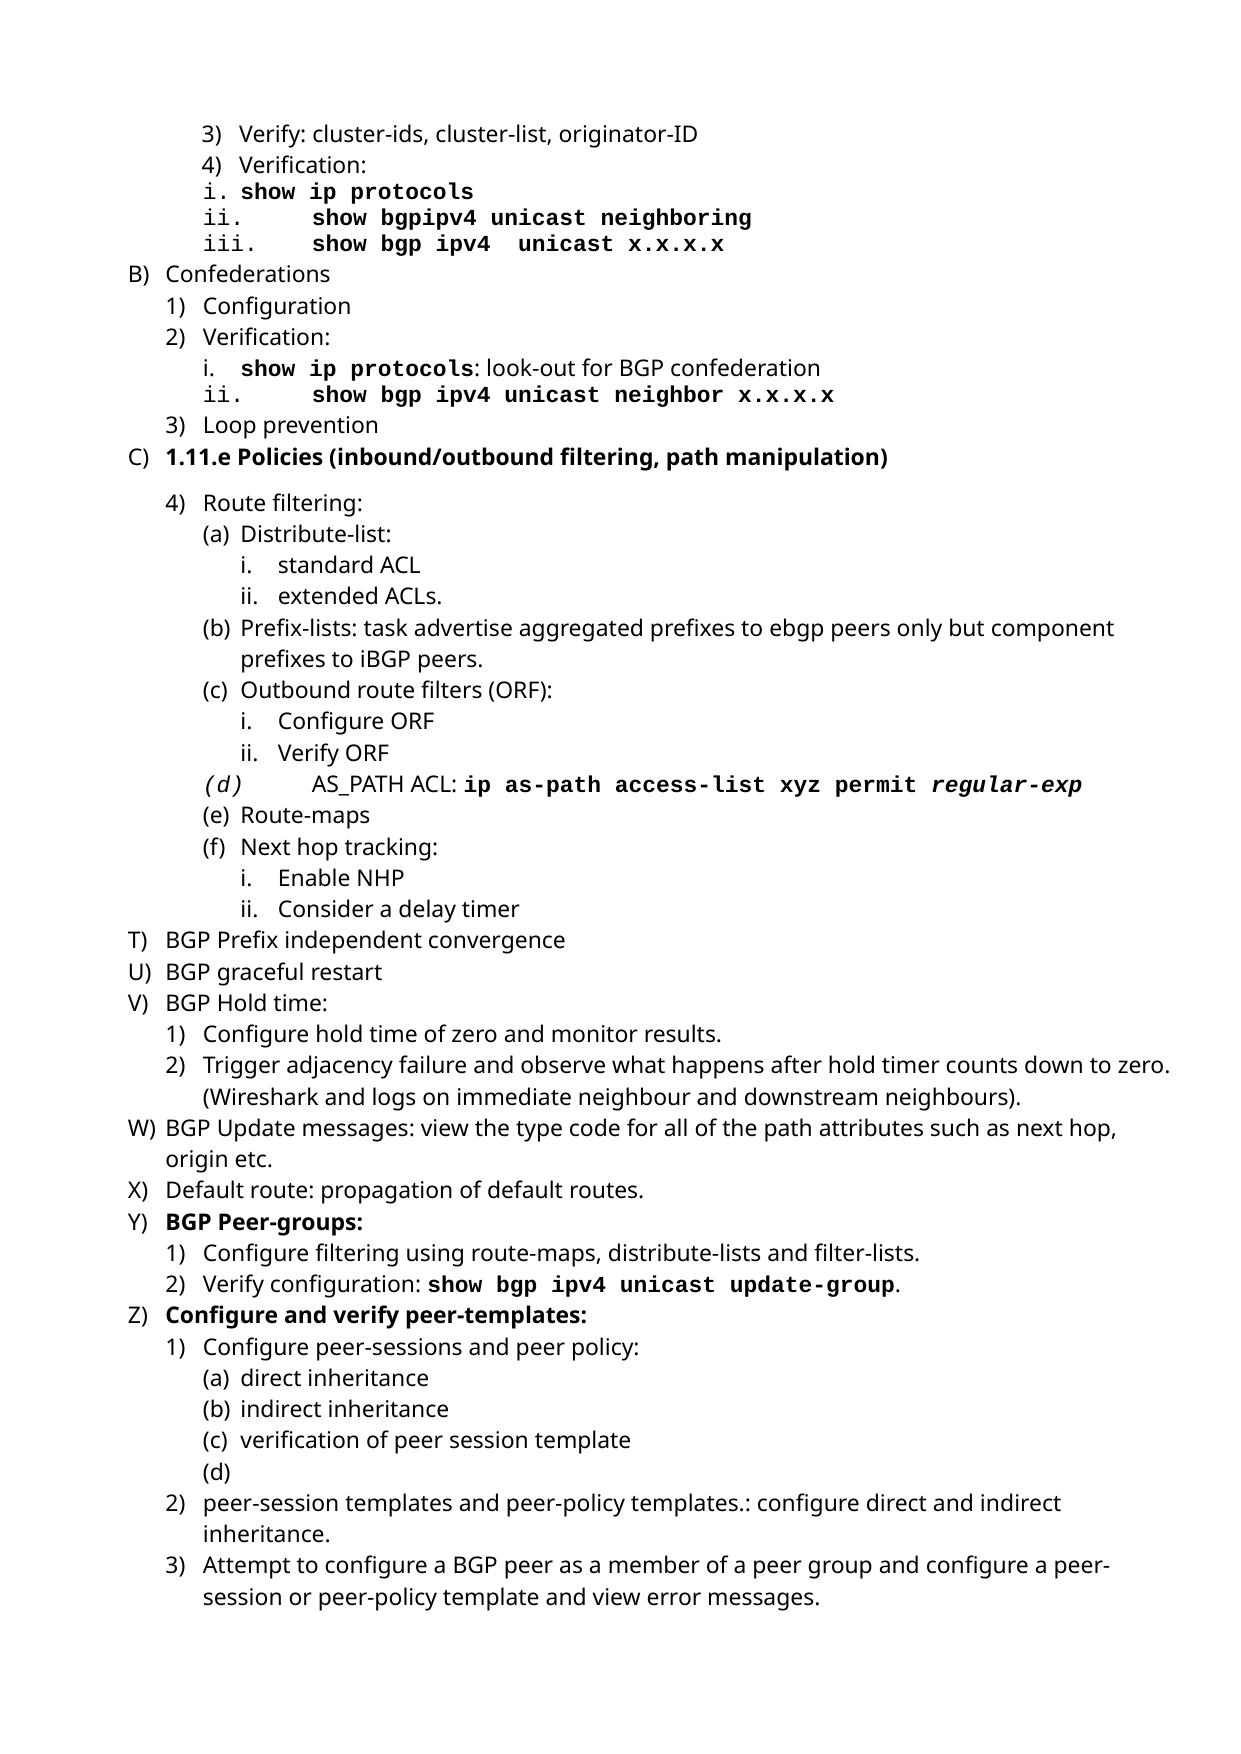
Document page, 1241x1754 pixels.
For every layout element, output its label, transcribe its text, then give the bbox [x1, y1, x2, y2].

list Route filtering: [165, 487, 1182, 518]
list BGP graceful restart [128, 955, 1182, 987]
list Verification: [201, 149, 1182, 181]
list Trigger adjacency failure and observe what happens after hold timer counts down to zero. (Wireshark and logs on immediate neighbour and downstream neighbours). [165, 1049, 1182, 1112]
list Default route: propagation of default routes. [128, 1174, 1182, 1205]
list show bgp ipv4 unicast x.x.x.x [203, 232, 1182, 258]
list BGP Peer-groups: [128, 1205, 1182, 1237]
list direct inheritance [203, 1362, 1182, 1393]
list Verify: cluster-ids, cluster-list, originator-ID [201, 118, 1182, 149]
list Prefix-lists: task advertise aggregated prefixes to ebgp peers only but component prefixes to iBGP peers. [203, 612, 1182, 674]
list peer-session templates and peer-policy templates.: configure direct and indirect inheritance. [165, 1487, 1182, 1549]
list show ip protocols: look-out for BGP confederation [203, 352, 1182, 383]
list 1.11.e Policies (inbound/outbound filtering, path manipulation) [128, 441, 1182, 472]
list extended ACLs. [240, 580, 1182, 612]
list show bgp ipv4 unicast neighbor x.x.x.x [203, 383, 1182, 409]
list Next hop tracking: [203, 830, 1182, 862]
list standard ACL [240, 549, 1182, 580]
list Verify ORF [240, 737, 1182, 768]
list Route-maps [203, 799, 1182, 830]
list Verify configuration: show bgp ipv4 unicast update-group. [165, 1268, 1182, 1299]
list Configure hold time of zero and monitor results. [165, 1018, 1182, 1049]
list Outbound route filters (ORF): [203, 674, 1182, 705]
list BGP Hold time: [128, 987, 1182, 1018]
list Configure filtering using route-maps, distribute-lists and filter-lists. [165, 1237, 1182, 1268]
list Consider a delay timer [240, 893, 1182, 924]
list Attempt to configure a BGP peer as a member of a peer group and configure a peer-session or peer-policy template and view error messages. [165, 1549, 1182, 1612]
list Configure peer-sessions and peer policy: [165, 1331, 1182, 1362]
list Verification: [165, 321, 1182, 352]
list Distribute-list: [203, 518, 1182, 549]
list Configure and verify peer-templates: [128, 1299, 1182, 1331]
list indirect inheritance [203, 1393, 1182, 1424]
list verification of peer session template [203, 1424, 1182, 1456]
list BGP Update messages: view the type code for all of the path attributes such as next hop, origin etc. [128, 1112, 1182, 1174]
list Enable NHP [240, 862, 1182, 893]
list Confederations [128, 258, 1182, 290]
list BGP Prefix independent convergence [128, 924, 1182, 955]
list AS_PATH ACL: ip as-path access-list xyz permit regular-exp [203, 768, 1182, 799]
list Loop prevention [165, 409, 1182, 441]
list Configure ORF [240, 705, 1182, 737]
list show ip protocols [203, 181, 1182, 207]
list show bgpipv4 unicast neighboring [203, 207, 1182, 232]
list Configuration [165, 290, 1182, 321]
